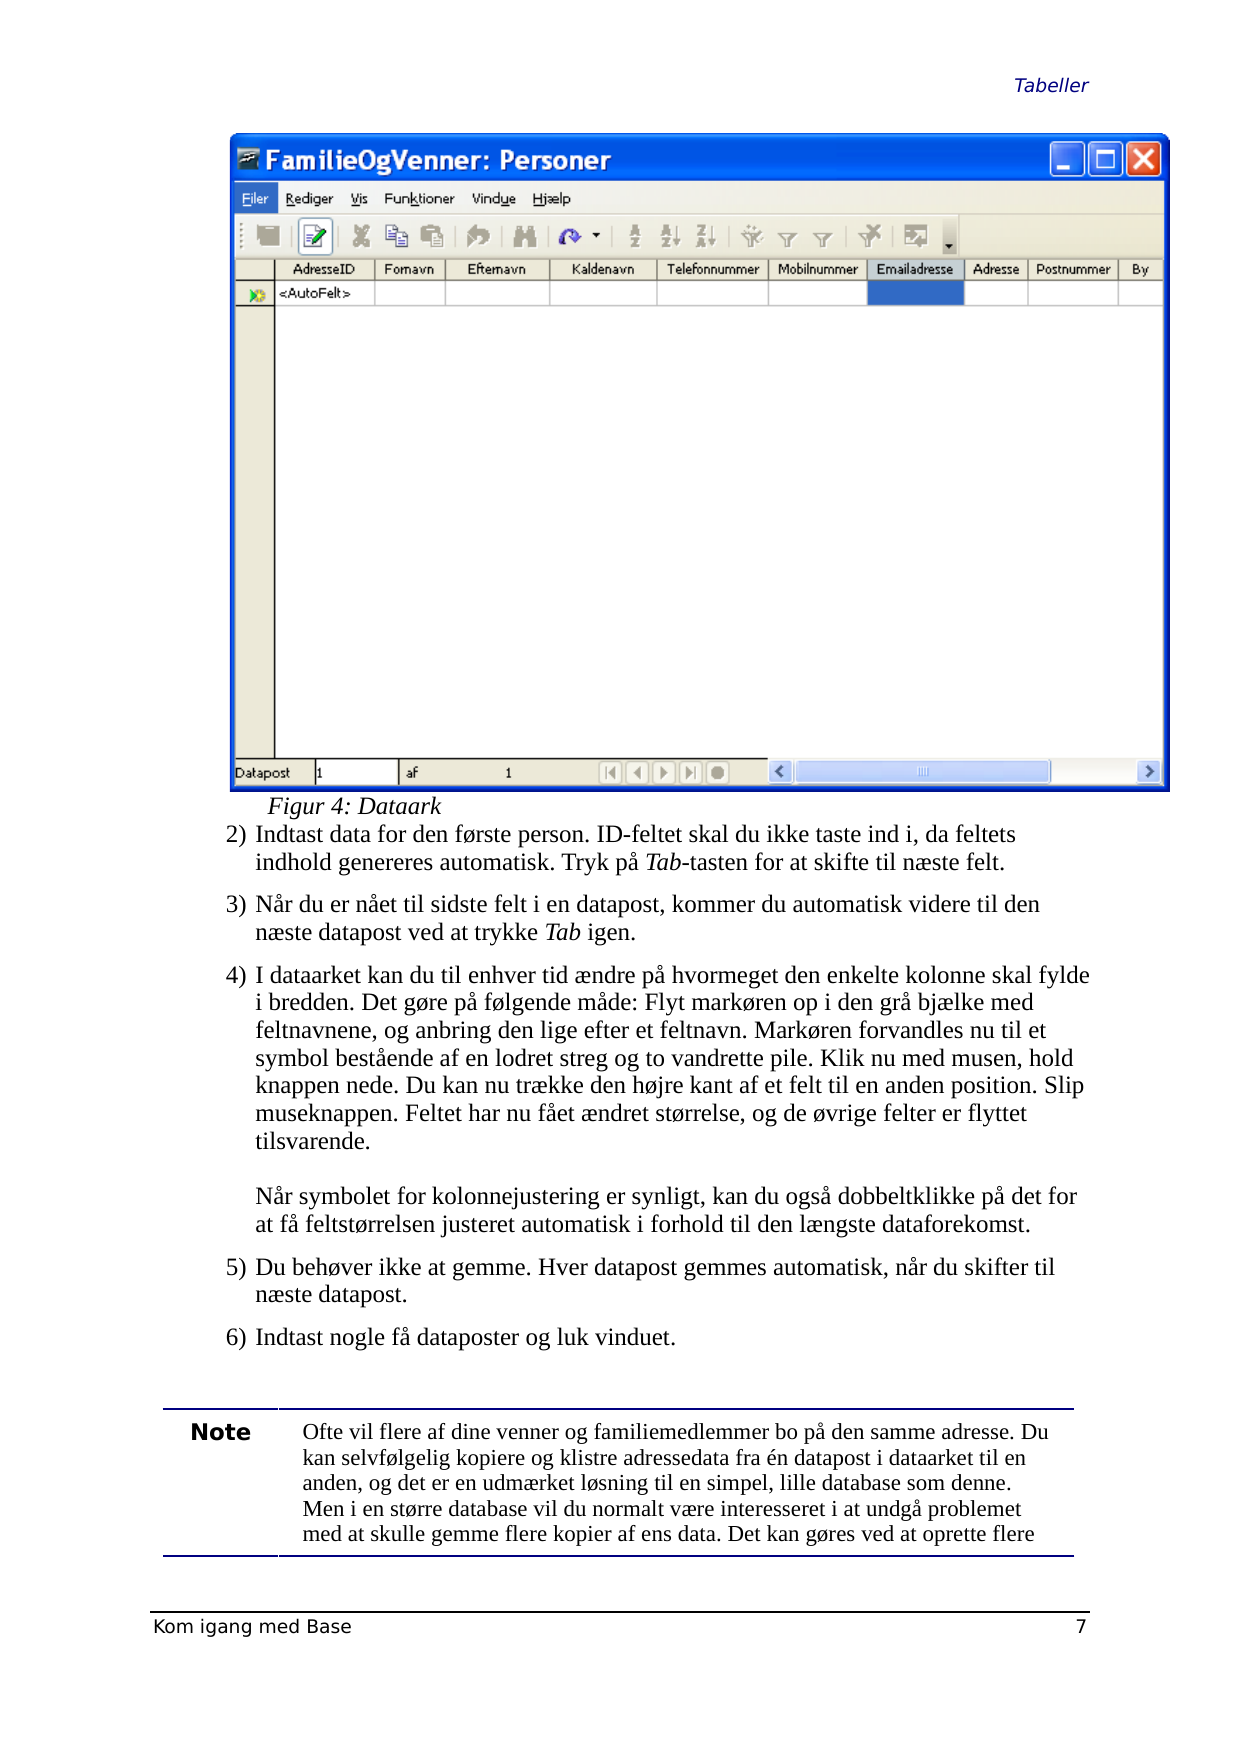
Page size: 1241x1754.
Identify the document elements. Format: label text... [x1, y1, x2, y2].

list Figur 4: Dataark [267, 134, 1216, 819]
list I dataarket kan du til enhver tid ændre på hvormeget den enkelte kolonne skal fylde i bredden. Det gøre på følgende måde: Flyt markøren op i den grå bjælke med feltnavnene, og anbring den lige efter et feltnavn. Markøren forvandles nu til et symbol bestående af en lodret streg og to vandrette pile. Klik nu med musen, hold knappen nede. Du kan nu trække den højre kant af et felt til en anden position. Slip museknappen. Feltet har nu fået ændret størrelse, og de øvrige felter er flyttet tilsvarende. Når symbolet for kolonnejustering er synligt, kan du også dobbeltklikke på det for at få feltstørrelsen justeret automatisk i forhold til den længste dataforekomst. [226, 961, 1090, 1238]
picture [229, 133, 1170, 792]
table_header Ofte vil flere af dine venner og familiemedlemmer bo på den samme adresse. Du kan selvfølgelig kopiere og klistre adressedata fra én datapost i dataarket til en anden, og det er en udmærket løsning til en simpel, lille database som denne. Men i en større database vil du normalt være interesseret i at undgå problemet med at skulle gemme flere kopier af ens data. Det kan gøres ved at oprette flere [279, 1410, 1074, 1555]
list Når du er nået til sidste felt i en datapost, kommer du automatisk videre til den næste datapost ved at trykke Tab igen. [226, 891, 1090, 946]
list Du behøver ikke at gemme. Hver datapost gemmes automatisk, når du skifter til næste datapost. [226, 1253, 1090, 1308]
table_header Note [163, 1410, 278, 1555]
list Indtast nogle få dataposter og luk vinduet. [226, 1323, 1090, 1351]
list Indtast data for den første person. ID-feltet skal du ikke taste ind i, da feltets indhold genereres automatisk. Tryk på Tab-tasten for at skifte til næste felt. [226, 134, 1090, 876]
